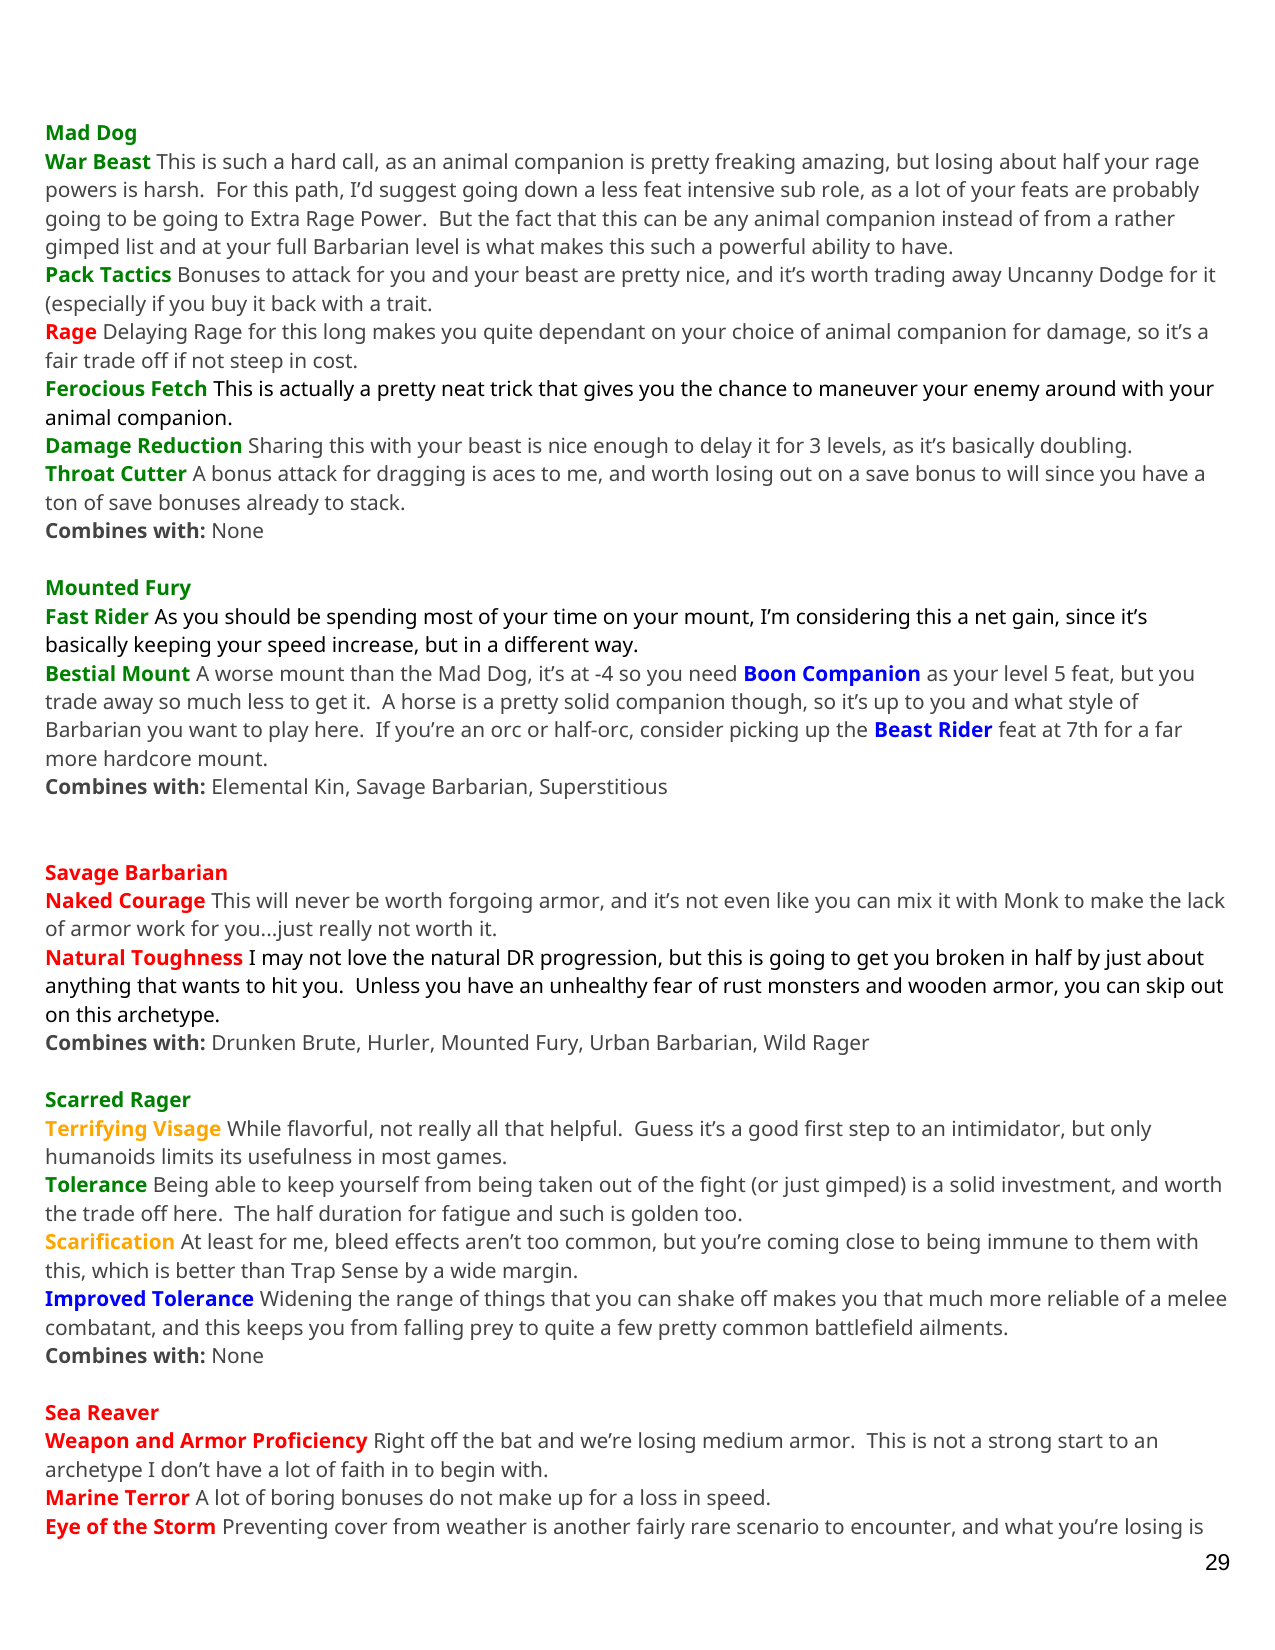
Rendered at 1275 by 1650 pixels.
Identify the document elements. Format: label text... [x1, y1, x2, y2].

text Improved Tolerance Widening the range of things that you can shake off makes you that much more reliable of a melee combatant, and this keeps you from falling prey to quite a few pretty common battlefield ailments. [45, 1284, 1230, 1341]
text Combines with: None [45, 516, 1230, 545]
text Rage Delaying Rage for this long makes you quite dependant on your choice of animal companion for damage, so it’s a fair trade off if not steep in cost. [45, 317, 1230, 374]
text Combines with: Drunken Brute, Hurler, Mounted Fury, Urban Barbarian, Wild Rager [45, 1028, 1230, 1057]
text Terrifying Visage While flavorful, not really all that helpful. Guess it’s a good first step to an intimidator, but only humanoids limits its usefulness in most games. [45, 1114, 1230, 1171]
text Throat Cutter A bonus attack for dragging is aces to me, and worth losing out on a save bonus to will since you have a ton of save bonuses already to stack. [45, 459, 1230, 516]
text Damage Reduction Sharing this with your beast is nice enough to delay it for 3 levels, as it’s basically doubling. [45, 431, 1230, 459]
text Combines with: None [45, 1341, 1230, 1369]
text Eye of the Storm Preventing cover from weather is another fairly rare scenario to encounter, and what you’re losing is [45, 1512, 1230, 1540]
text Mad Dog [45, 118, 1230, 147]
text Combines with: Elemental Kin, Savage Barbarian, Superstitious [45, 772, 1230, 801]
text Weapon and Armor Proficiency Right off the bat and we’re losing medium armor. This is not a strong start to an archetype I don’t have a lot of faith in to begin with. [45, 1426, 1230, 1483]
text Savage Barbarian [45, 858, 1230, 886]
text Scarification At least for me, bleed effects aren’t too common, but you’re coming close to being immune to them with this, which is better than Trap Sense by a wide margin. [45, 1227, 1230, 1284]
text Pack Tactics Bonuses to attack for you and your beast are pretty nice, and it’s worth trading away Uncanny Dodge for it (especially if you buy it back with a trait. [45, 261, 1230, 317]
text Fast Rider As you should be spending most of your time on your mount, I’m considering this a net gain, since it’s basically keeping your speed increase, but in a different way. [45, 602, 1230, 659]
text Marine Terror A lot of boring bonuses do not make up for a loss in speed. [45, 1483, 1230, 1512]
text Tolerance Being able to keep yourself from being taken out of the fight (or just gimped) is a solid investment, and worth the trade off here. The half duration for fatigue and such is golden too. [45, 1171, 1230, 1227]
text Ferocious Fetch This is actually a pretty neat trick that gives you the chance to maneuver your enemy around with your animal companion. [45, 374, 1230, 431]
text Scarred Rager [45, 1085, 1230, 1114]
text Bestial Mount A worse mount than the Mad Dog, it’s at -4 so you need Boon Companion as your level 5 feat, but you trade away so much less to get it. A horse is a pretty solid companion though, so it’s up to you and what style of Barbarian you want to play here. If you’re an orc or half-orc, consider picking up the Beast Rider feat at 7th for a far more hardcore mount. [45, 659, 1230, 772]
text Mounted Fury [45, 573, 1230, 602]
text Natural Toughness I may not love the natural DR progression, but this is going to get you broken in half by just about anything that wants to hit you. Unless you have an unhealthy fear of rust monsters and wooden armor, you can skip out on this archetype. [45, 943, 1230, 1028]
text War Beast This is such a hard call, as an animal companion is pretty freaking amazing, but losing about half your rage powers is harsh. For this path, I’d suggest going down a less feat intensive sub role, as a lot of your feats are probably going to be going to Extra Rage Power. But the fact that this can be any animal companion instead of from a rather gimped list and at your full Barbarian level is what makes this such a powerful ability to have. [45, 147, 1230, 261]
text Naked Courage This will never be worth forgoing armor, and it’s not even like you can mix it with Monk to make the lack of armor work for you...just really not worth it. [45, 886, 1230, 943]
text Sea Reaver [45, 1398, 1230, 1426]
